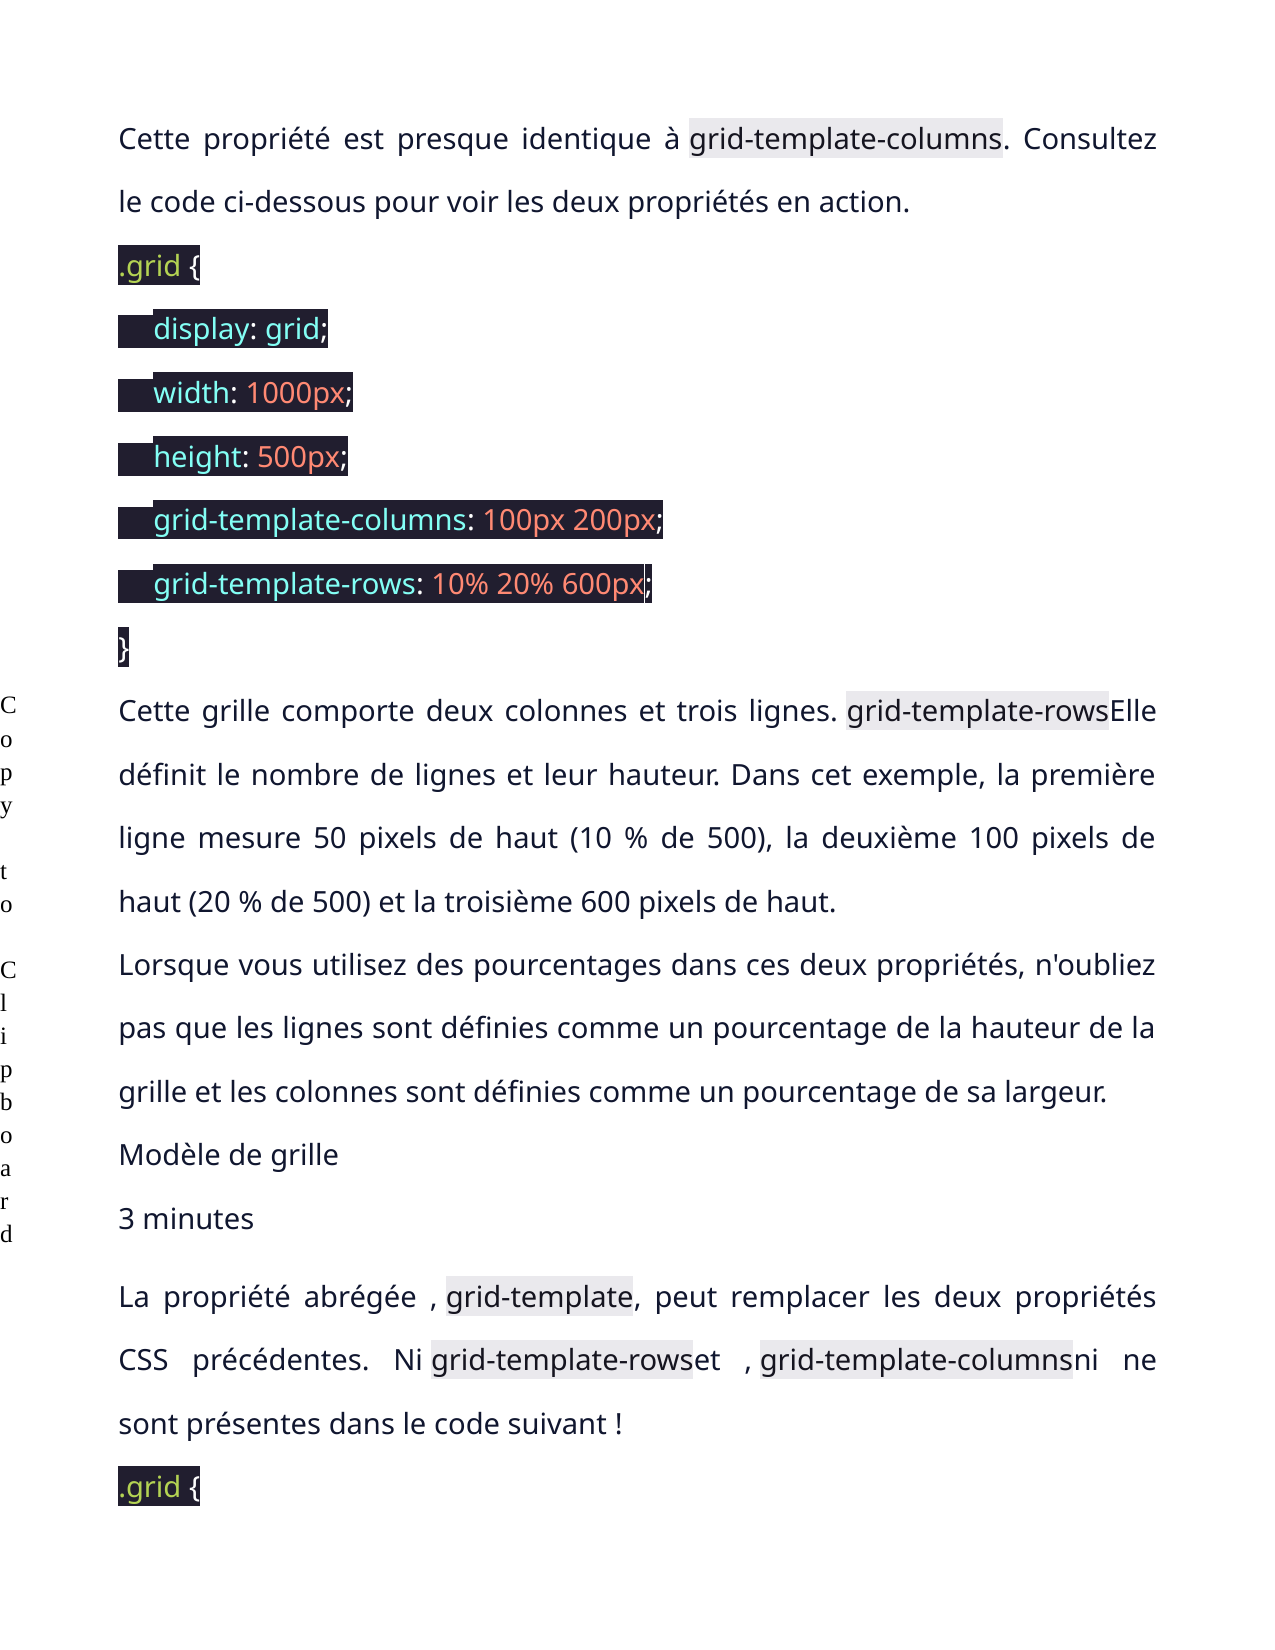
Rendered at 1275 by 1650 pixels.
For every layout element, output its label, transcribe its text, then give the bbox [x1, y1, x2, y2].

text width: 1000px; [118, 372, 1157, 412]
text Cette grille comporte deux colonnes et trois lignes. grid-template-rowsElle définit le nombre de lignes et leur hauteur. Dans cet exemple, la première ligne mesure 50 pixels de haut (10 % de 500), la deuxième 100 pixels de haut (20 % de 500) et la troisième 600 pixels de haut. [118, 691, 1157, 921]
text 3 minutes [118, 1198, 1157, 1238]
text display: grid; [118, 308, 1157, 348]
subtitle Modèle de grille [118, 1135, 1157, 1174]
text grid-template-columns: 100px 200px; [118, 500, 1157, 539]
text height: 500px; [118, 436, 1157, 476]
text .grid { [118, 1466, 1157, 1506]
text La propriété abrégée , grid-template, peut remplacer les deux propriétés CSS précédentes. Ni grid-template-rowset , grid-template-columnsni ne sont présentes dans le code suivant ! [118, 1276, 1157, 1443]
text .grid { [118, 245, 1157, 285]
text Cette propriété est presque identique à grid-template-columns. Consultez le code ci-dessous pour voir les deux propriétés en action. [118, 118, 1157, 221]
text grid-template-rows: 10% 20% 600px; [118, 563, 1157, 603]
text Lorsque vous utilisez des pourcentages dans ces deux propriétés, n'oubliez pas que les lignes sont définies comme un pourcentage de la hauteur de la grille et les colonnes sont définies comme un pourcentage de sa largeur. [118, 944, 1157, 1111]
text } [118, 627, 1157, 667]
